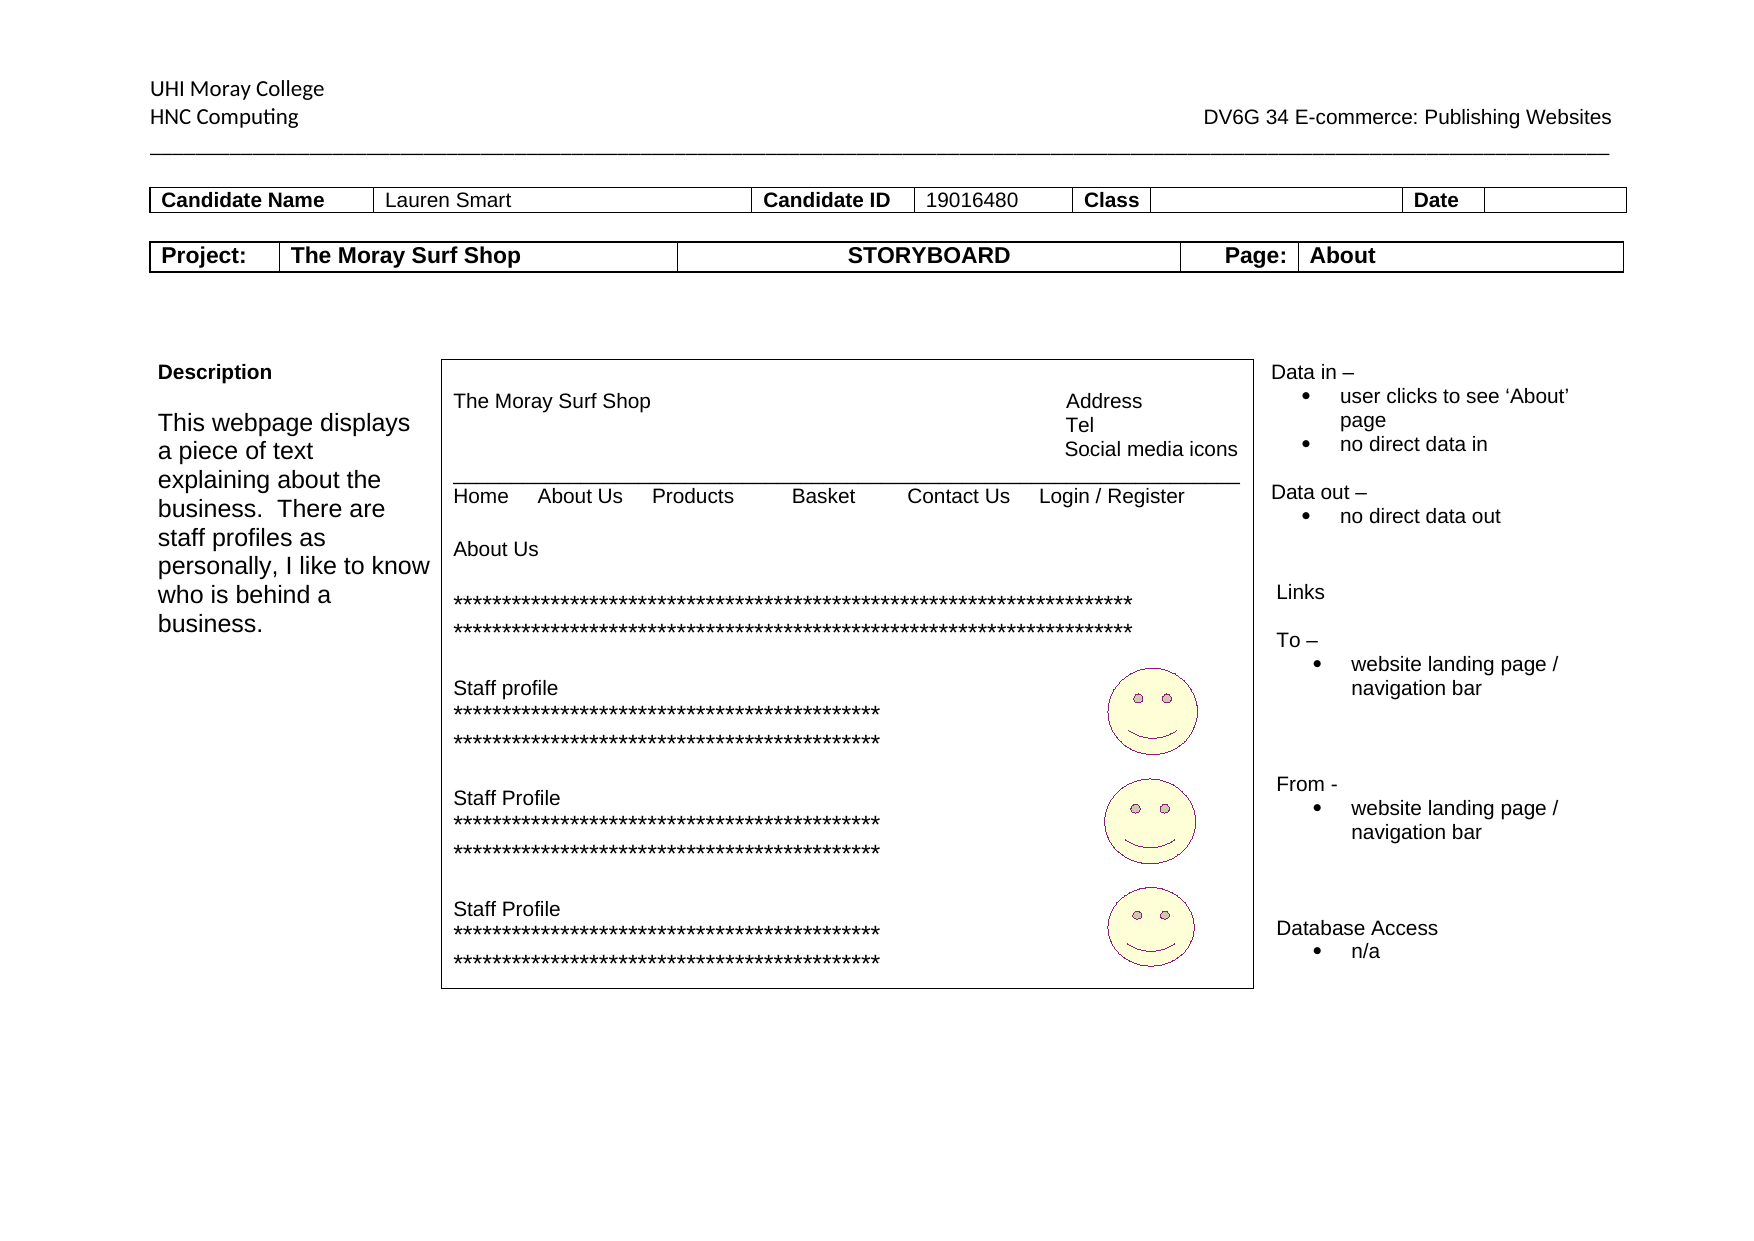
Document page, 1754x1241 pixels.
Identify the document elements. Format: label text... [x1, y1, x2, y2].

table_header Page: [1181, 243, 1298, 271]
table_header The Moray Surf Shop Address Tel Social media icons ____________________________________________________________________ Home About Us Products Basket Contact Us Login / Register About Us ********************************************************************** ********************************************************************** Staff profile ******************************************** ******************************************** Staff Profile ******************************************** ******************************************** Staff Profile ******************************************** ******************************************** [442, 360, 1253, 987]
table_header Candidate ID [752, 188, 914, 212]
table_header The Moray Surf Shop [280, 243, 677, 271]
table_header Links To – website landing page / navigation bar From - website landing page / navigation bar [1265, 580, 1615, 915]
table_header Date [1403, 188, 1484, 212]
table_header Description This webpage displays a piece of text explaining about the business. There are staff profiles as personally, I like to know who is behind a business. [146, 359, 441, 987]
table_header About [1299, 243, 1623, 271]
table_header [1485, 188, 1626, 212]
table_header Data in – user clicks to see ‘About’ page no direct data in Data out – no direct data out [1254, 359, 1627, 987]
table_header Class [1073, 188, 1150, 212]
table_header STORYBOARD [678, 243, 1180, 271]
table_header 19016480 [915, 188, 1072, 212]
table_header [1151, 188, 1402, 212]
table_header Lauren Smart [374, 188, 751, 212]
table_header Candidate Name [151, 188, 373, 212]
table_cell Database Access n/a [1265, 915, 1615, 963]
table_header Project: [151, 243, 279, 271]
table_cell [1265, 963, 1615, 987]
